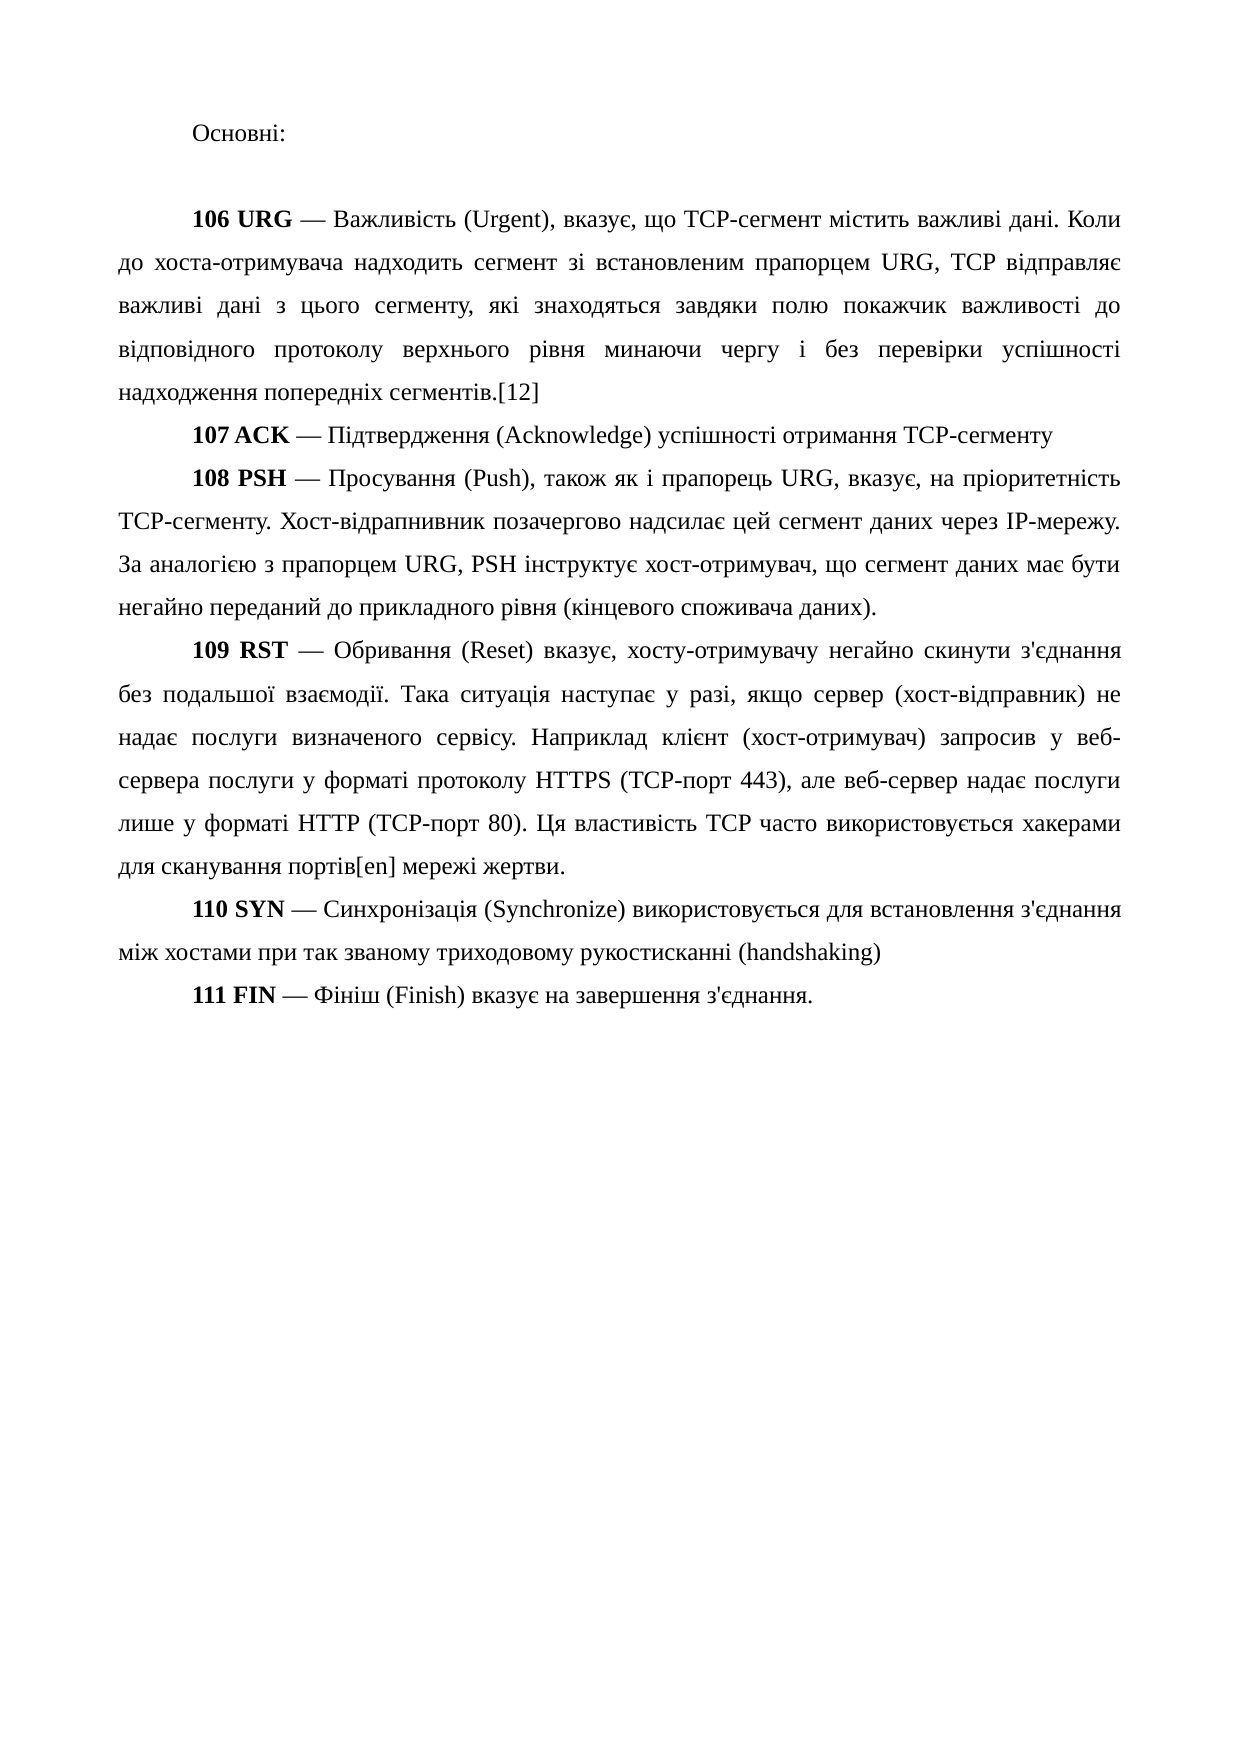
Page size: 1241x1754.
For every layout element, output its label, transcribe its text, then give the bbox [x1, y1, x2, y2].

text 110 SYN — Синхронізація (Synchronize) використовується для встановлення з'єднання між хостами при так званому триходовому рукостисканні (handshaking) [118, 894, 1122, 966]
text 107 ACK — Підтвердження (Acknowledge) успішності отримання TCP-сегменту [118, 420, 1122, 449]
text 111 FIN — Фініш (Finish) вказує на завершення з'єднання. [118, 981, 1122, 1009]
text 108 PSH — Просування (Push), також як і прапорець URG, вказує, на пріоритетність TCP-сегменту. Хост-відрапнивник позачергово надсилає цей сегмент даних через IP-мережу. За аналогією з прапорцем URG, PSH інструктує хост-отримувач, що сегмент даних має бути негайно переданий до прикладного рівня (кінцевого споживача даних). [118, 463, 1122, 621]
text Основні: [118, 118, 1122, 147]
text 106 URG — Важливість (Urgent), вказує, що TCP-сегмент містить важливі дані. Коли до хоста-отримувача надходить сегмент зі встановленим прапорцем URG, TCP відправляє важливі дані з цього сегменту, які знаходяться завдяки полю покажчик важливості до відповідного протоколу верхнього рівня минаючи чергу і без перевірки успішності надходження попередніх сегментів.[12] [118, 204, 1122, 406]
text 109 RST — Обривання (Reset) вказує, хосту-отримувачу негайно скинути з'єднання без подальшої взаємодії. Така ситуація наступає у разі, якщо сервер (хост-відправник) не надає послуги визначеного сервісу. Наприклад клієнт (хост-отримувач) запросив у веб-серверa послуги у форматі протоколу HTTPS (TCP-порт 443), aле веб-сервер надає послуги лише у форматі HTTP (TCP-порт 80). Ця властивість TCP часто використовується хакерами для сканування портів[en] мережі жертви. [118, 636, 1122, 880]
